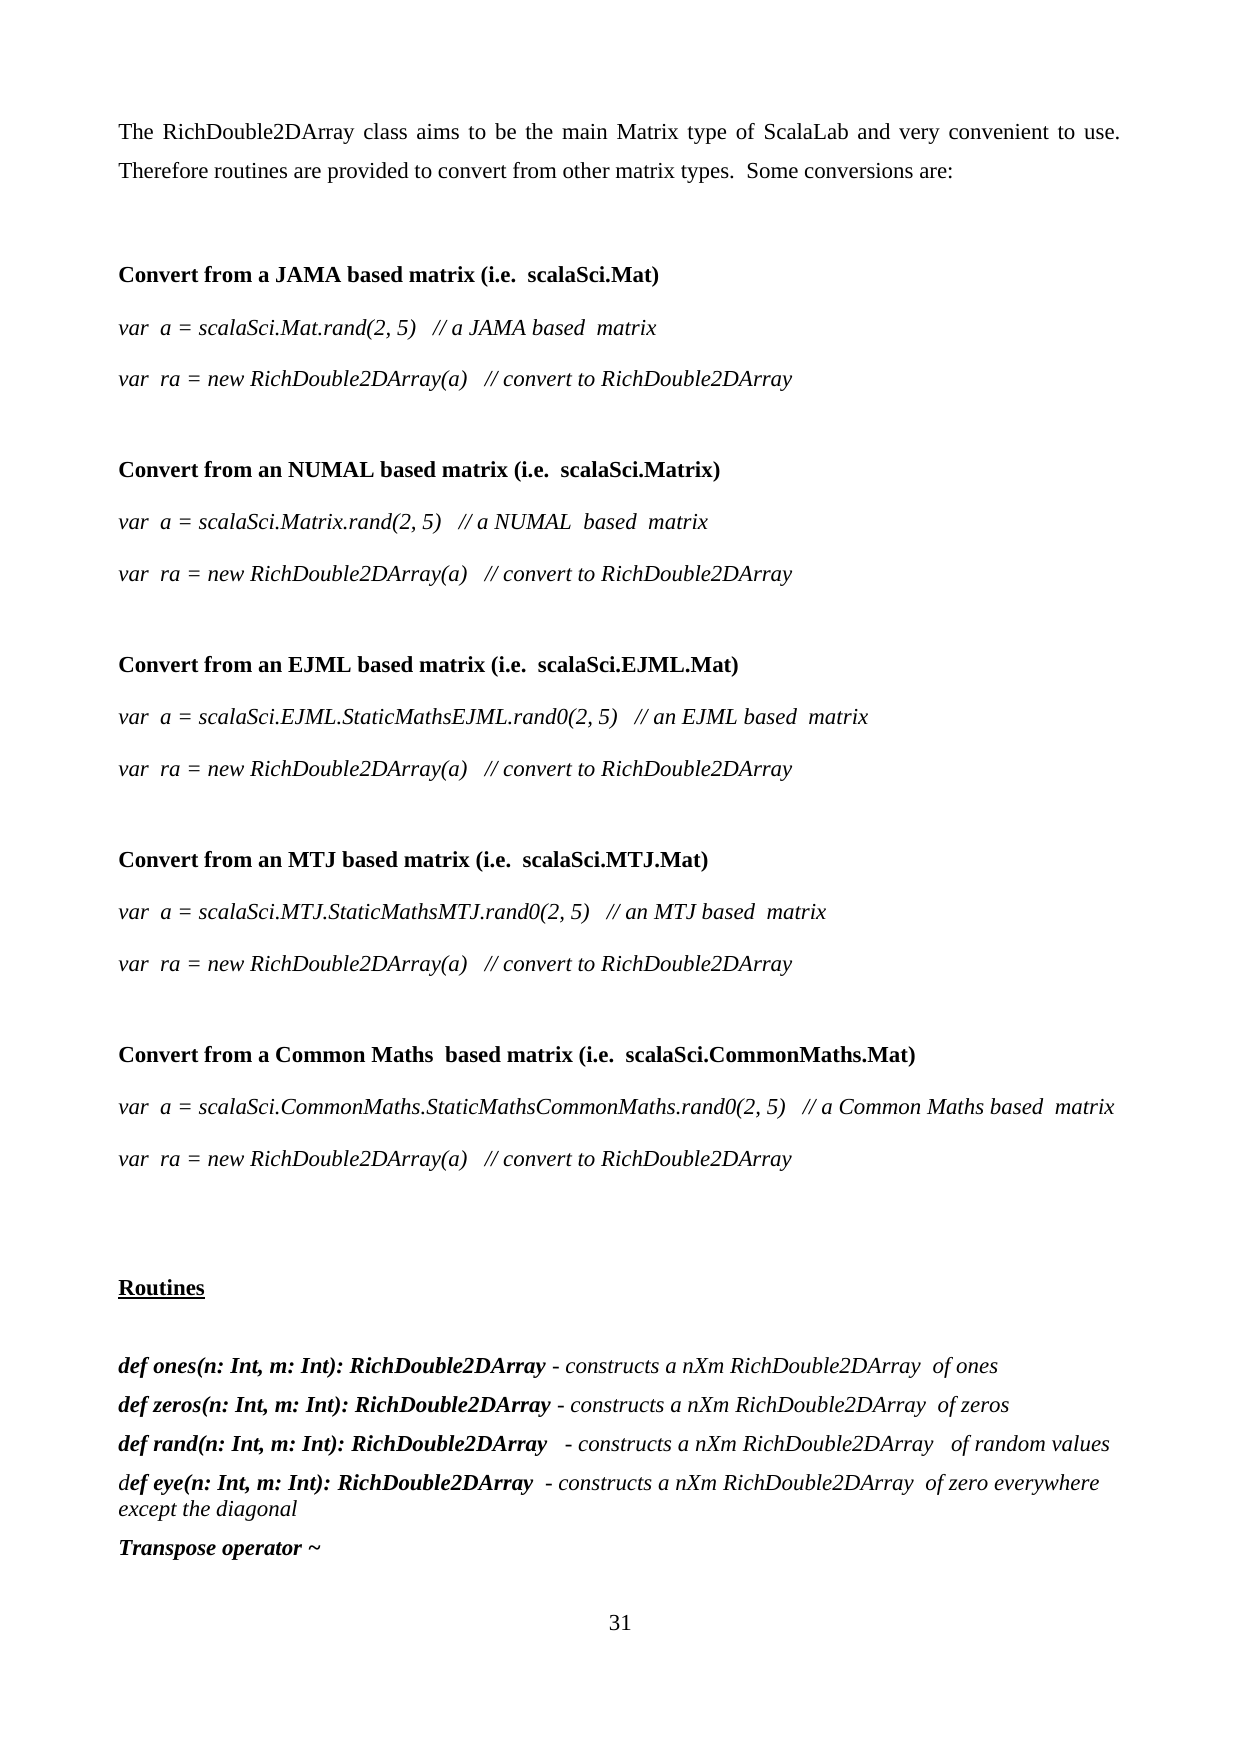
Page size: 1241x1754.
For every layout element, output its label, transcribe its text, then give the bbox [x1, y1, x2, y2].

text Convert from an MTJ based matrix (i.e. scalaSci.MTJ.Mat) [118, 846, 1122, 872]
text var a = scalaSci.EJML.StaticMathsEJML.rand0(2, 5) // an EJML based matrix [118, 703, 1122, 729]
text The RichDouble2DArray class aims to be the main Matrix type of ScalaLab and very convenient to use. Therefore routines are provided to convert from other matrix types. Some conversions are: [118, 118, 1122, 184]
text Convert from an EJML based matrix (i.e. scalaSci.EJML.Mat) [118, 651, 1122, 677]
text Routines [118, 1274, 1122, 1301]
text def eye(n: Int, m: Int): RichDouble2DArray - constructs a nXm RichDouble2DArray of zero everywhere except the diagonal [118, 1469, 1122, 1521]
text def zeros(n: Int, m: Int): RichDouble2DArray - constructs a nXm RichDouble2DArray of zeros [118, 1391, 1122, 1417]
text Convert from an NUMAL based matrix (i.e. scalaSci.Matrix) [118, 456, 1122, 483]
text var ra = new RichDouble2DArray(a) // convert to RichDouble2DArray [118, 1145, 1122, 1171]
text var a = scalaSci.Matrix.rand(2, 5) // a NUMAL based matrix [118, 508, 1122, 535]
text var a = scalaSci.MTJ.StaticMathsMTJ.rand0(2, 5) // an MTJ based matrix [118, 898, 1122, 924]
text def rand(n: Int, m: Int): RichDouble2DArray - constructs a nXm RichDouble2DArray of random values [118, 1430, 1122, 1456]
text var a = scalaSci.CommonMaths.StaticMathsCommonMaths.rand0(2, 5) // a Common Maths based matrix [118, 1093, 1122, 1119]
text Transpose operator ~ [118, 1534, 1122, 1560]
text var ra = new RichDouble2DArray(a) // convert to RichDouble2DArray [118, 560, 1122, 587]
text Convert from a JAMA based matrix (i.e. scalaSci.Mat) [118, 262, 1122, 288]
text Convert from a Common Maths based matrix (i.e. scalaSci.CommonMaths.Mat) [118, 1041, 1122, 1067]
text def ones(n: Int, m: Int): RichDouble2DArray - constructs a nXm RichDouble2DArray of ones [118, 1352, 1122, 1378]
text var ra = new RichDouble2DArray(a) // convert to RichDouble2DArray [118, 366, 1122, 392]
text var ra = new RichDouble2DArray(a) // convert to RichDouble2DArray [118, 950, 1122, 976]
text var a = scalaSci.Mat.rand(2, 5) // a JAMA based matrix [118, 313, 1122, 340]
text var ra = new RichDouble2DArray(a) // convert to RichDouble2DArray [118, 755, 1122, 781]
